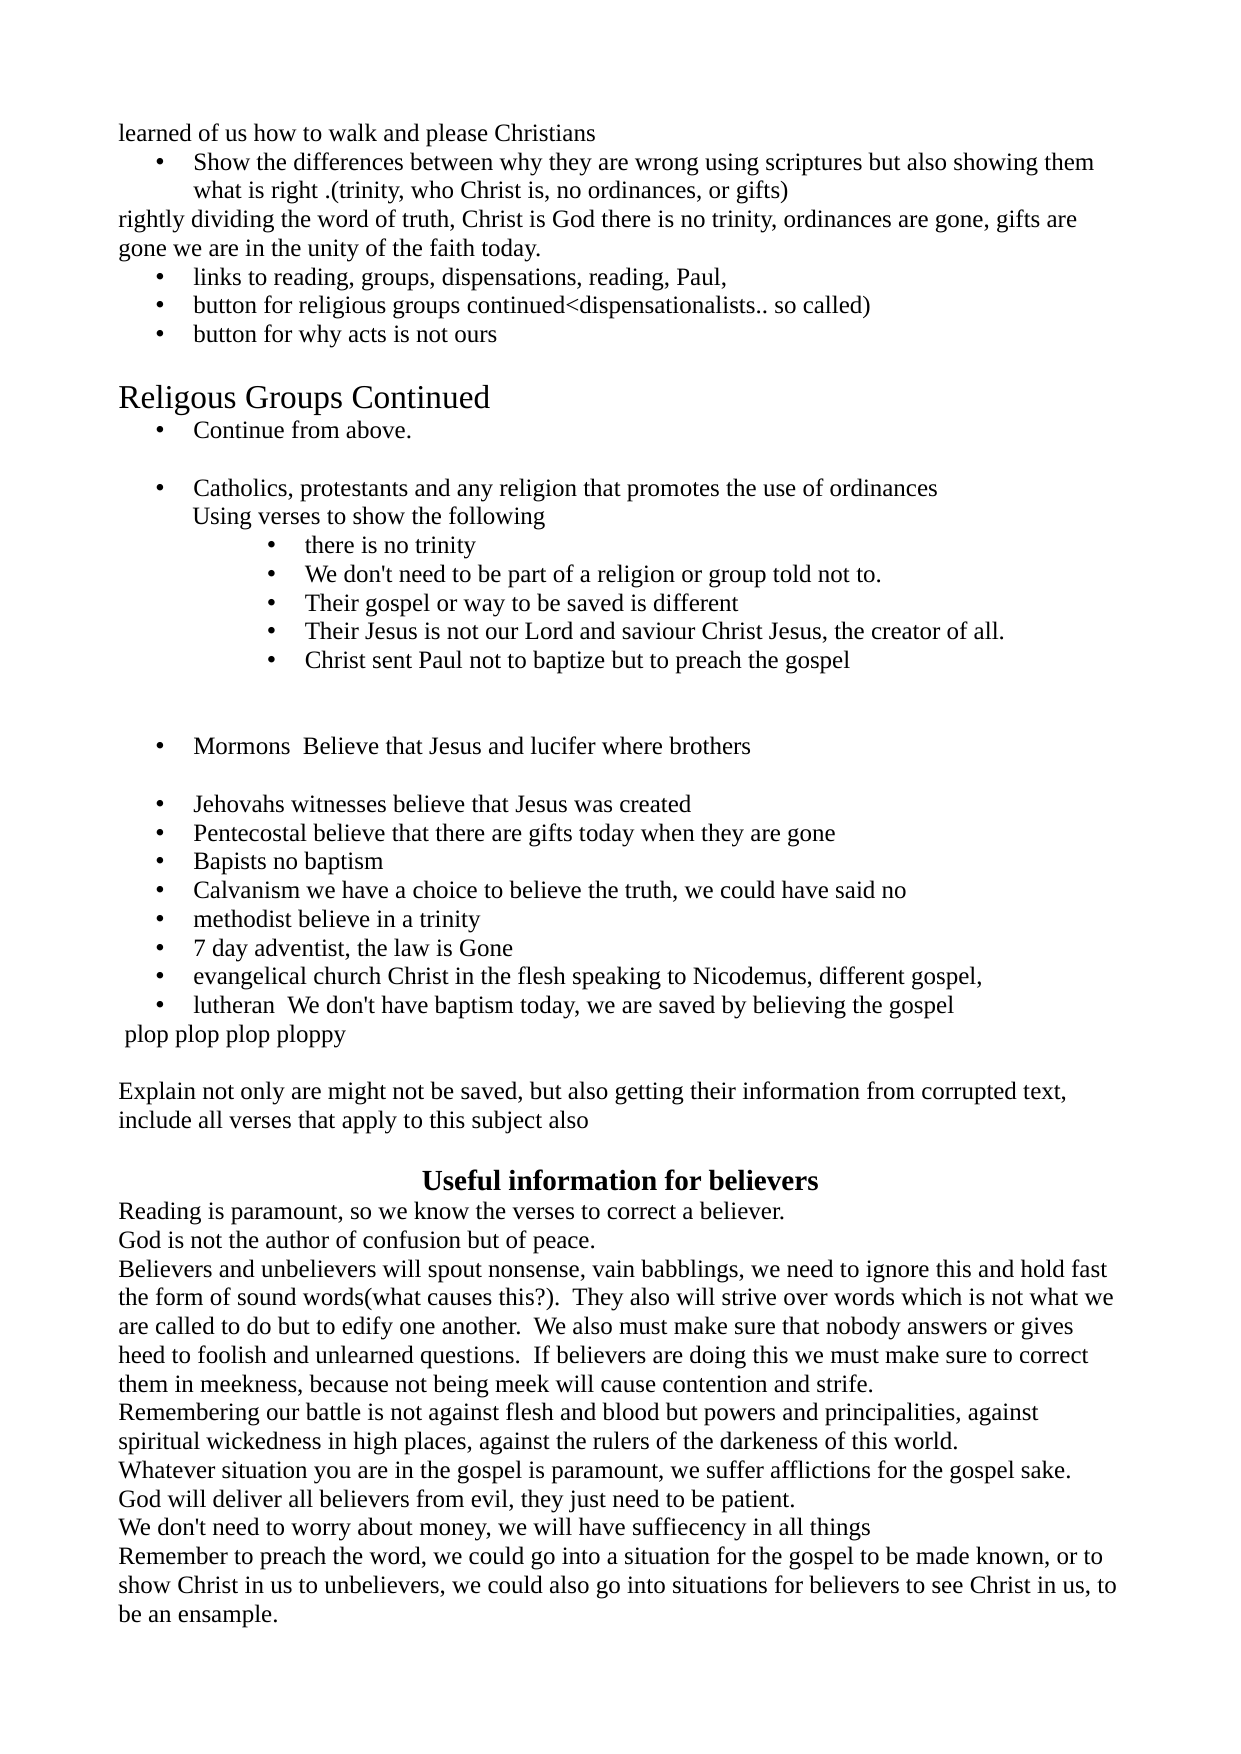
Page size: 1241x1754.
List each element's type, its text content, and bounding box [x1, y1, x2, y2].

text God is not the author of confusion but of peace. [118, 1225, 1122, 1254]
list button for why acts is not ours [156, 319, 1122, 348]
text Believers and unbelievers will spout nonsense, vain babblings, we need to ignore this and hold fast the form of sound words(what causes this?). They also will strive over words which is not what we are called to do but to edify one another. We also must make sure that nobody answers or gives heed to foolish and unlearned questions. If believers are doing this we must make sure to correct them in meekness, because not being meek will cause contention and strife. [118, 1254, 1122, 1397]
list there is no trinity [267, 530, 1122, 559]
list lutheran We don't have baptism today, we are saved by believing the gospel [156, 990, 1122, 1019]
list Christ sent Paul not to baptize but to preach the gospel [267, 645, 1122, 674]
list We don't need to be part of a religion or group told not to. [267, 559, 1122, 588]
list Bapists no baptism [156, 846, 1122, 875]
text learned of us how to walk and please Christians [118, 118, 1122, 147]
text Remember to preach the word, we could go into a situation for the gospel to be made known, or to show Christ in us to unbelievers, we could also go into situations for believers to see Christ in us, to be an ensample. [118, 1541, 1122, 1627]
text Explain not only are might not be saved, but also getting their information from corrupted text, [118, 1076, 1122, 1105]
text Useful information for believers [118, 1163, 1122, 1196]
list methodist believe in a trinity [156, 904, 1122, 933]
list links to reading, groups, dispensations, reading, Paul, [156, 262, 1122, 291]
list Catholics, protestants and any religion that promotes the use of ordinances [156, 473, 1122, 501]
text include all verses that apply to this subject also [118, 1105, 1122, 1134]
list Calvanism we have a choice to believe the truth, we could have said no [156, 875, 1122, 904]
list Pentecostal believe that there are gifts today when they are gone [156, 818, 1122, 846]
text Remembering our battle is not against flesh and blood but powers and principalities, against spiritual wickedness in high places, against the rulers of the darkeness of this world. [118, 1397, 1122, 1455]
text Using verses to show the following [118, 501, 1122, 530]
text rightly dividing the word of truth, Christ is God there is no trinity, ordinances are gone, gifts are gone we are in the unity of the faith today. [118, 204, 1122, 262]
list Mormons Believe that Jesus and lucifer where brothers [156, 731, 1122, 760]
list Their gospel or way to be saved is different [267, 588, 1122, 616]
text Religous Groups Continued [118, 377, 1122, 415]
list evangelical church Christ in the flesh speaking to Nicodemus, different gospel, [156, 961, 1122, 990]
list Jehovahs witnesses believe that Jesus was created [156, 789, 1122, 818]
text We don't need to worry about money, we will have suffiecency in all things [118, 1512, 1122, 1541]
list Show the differences between why they are wrong using scriptures but also showing them what is right .(trinity, who Christ is, no ordinances, or gifts) [156, 147, 1122, 204]
text Whatever situation you are in the gospel is paramount, we suffer afflictions for the gospel sake. [118, 1455, 1122, 1484]
list 7 day adventist, the law is Gone [156, 933, 1122, 961]
list button for religious groups continued<dispensationalists.. so called) [156, 291, 1122, 319]
text plop plop plop ploppy [118, 1019, 1122, 1048]
text God will deliver all believers from evil, they just need to be patient. [118, 1484, 1122, 1512]
list Continue from above. [156, 415, 1122, 444]
list Their Jesus is not our Lord and saviour Christ Jesus, the creator of all. [267, 616, 1122, 645]
text Reading is paramount, so we know the verses to correct a believer. [118, 1196, 1122, 1225]
